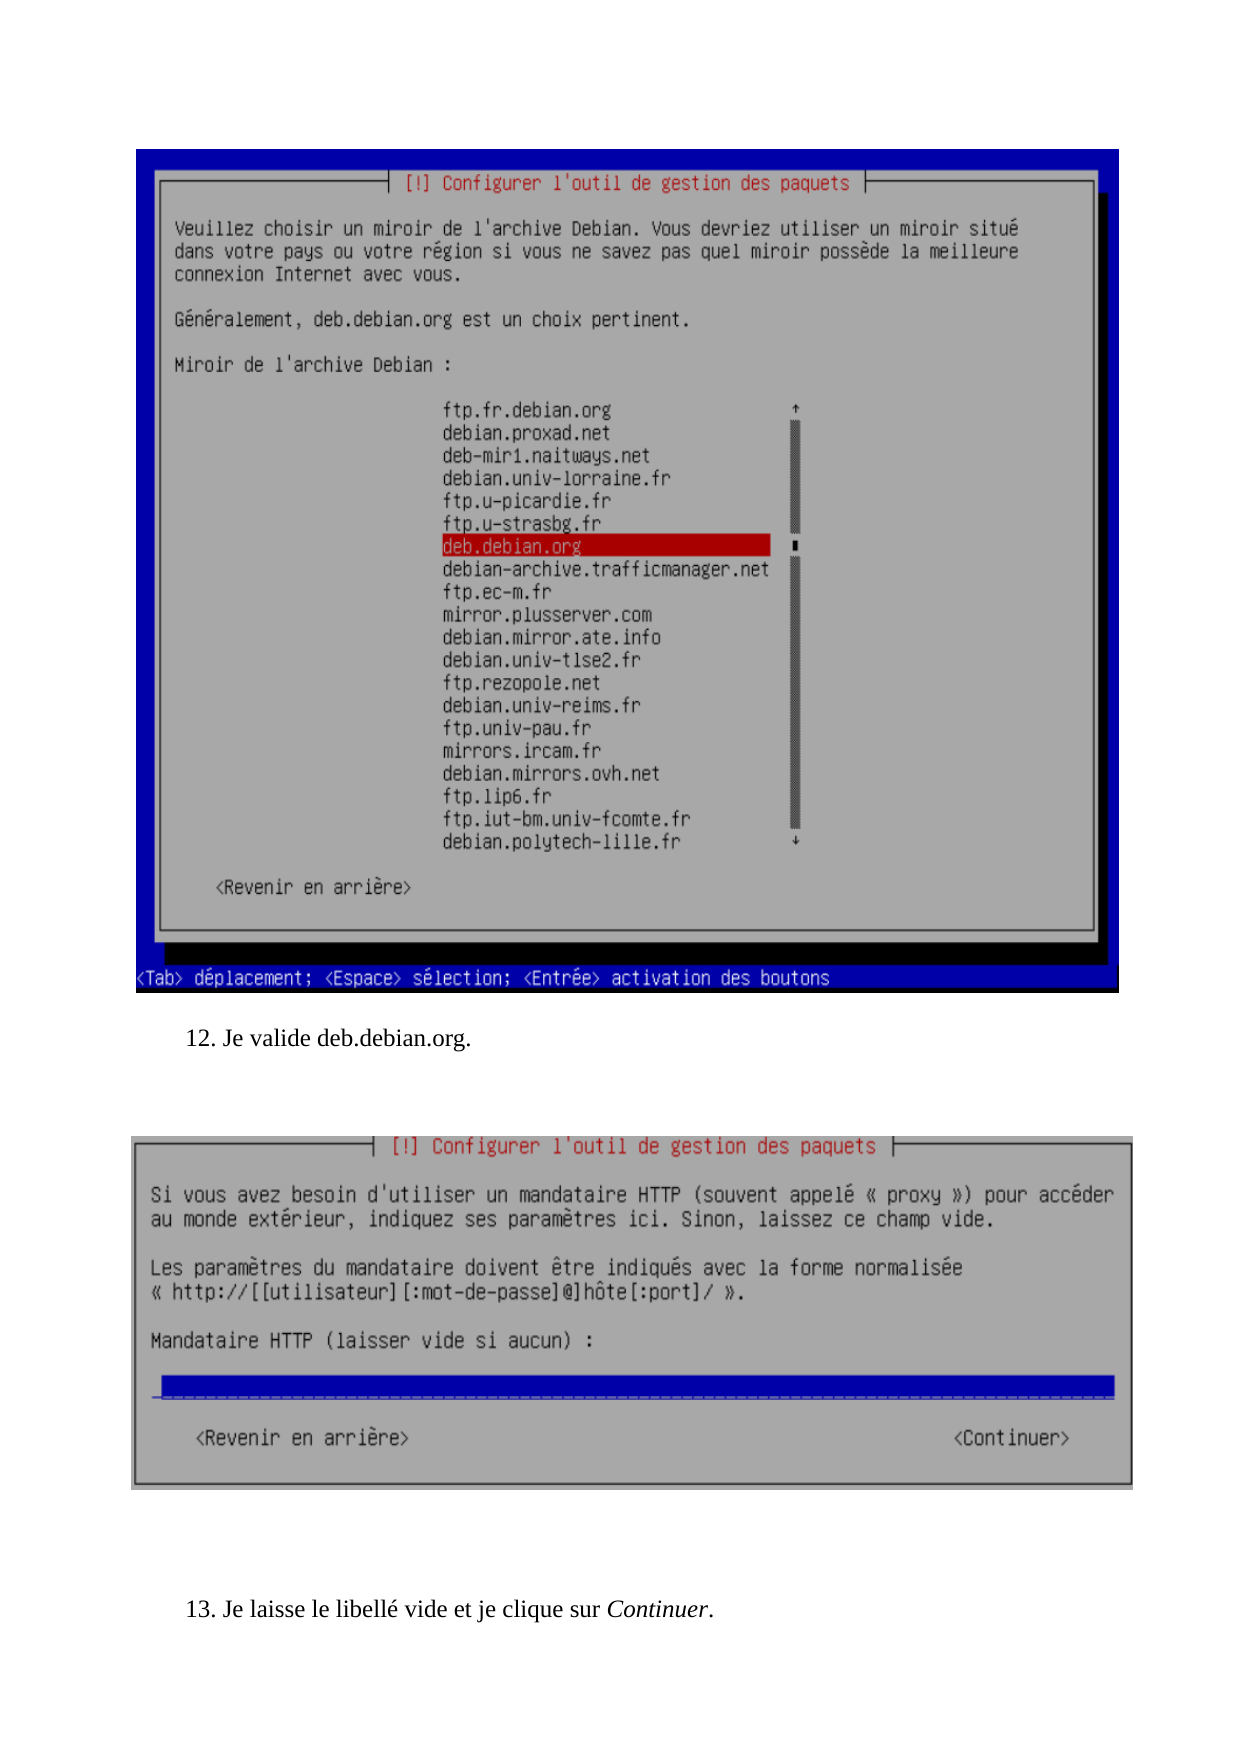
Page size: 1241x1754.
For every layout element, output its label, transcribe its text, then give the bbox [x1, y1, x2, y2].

picture [136, 149, 1119, 993]
list Je valide deb.debian.org. [185, 1023, 1122, 1051]
list Je laisse le libellé vide et je clique sur Continuer. [185, 1594, 1122, 1623]
picture [131, 1136, 1133, 1490]
